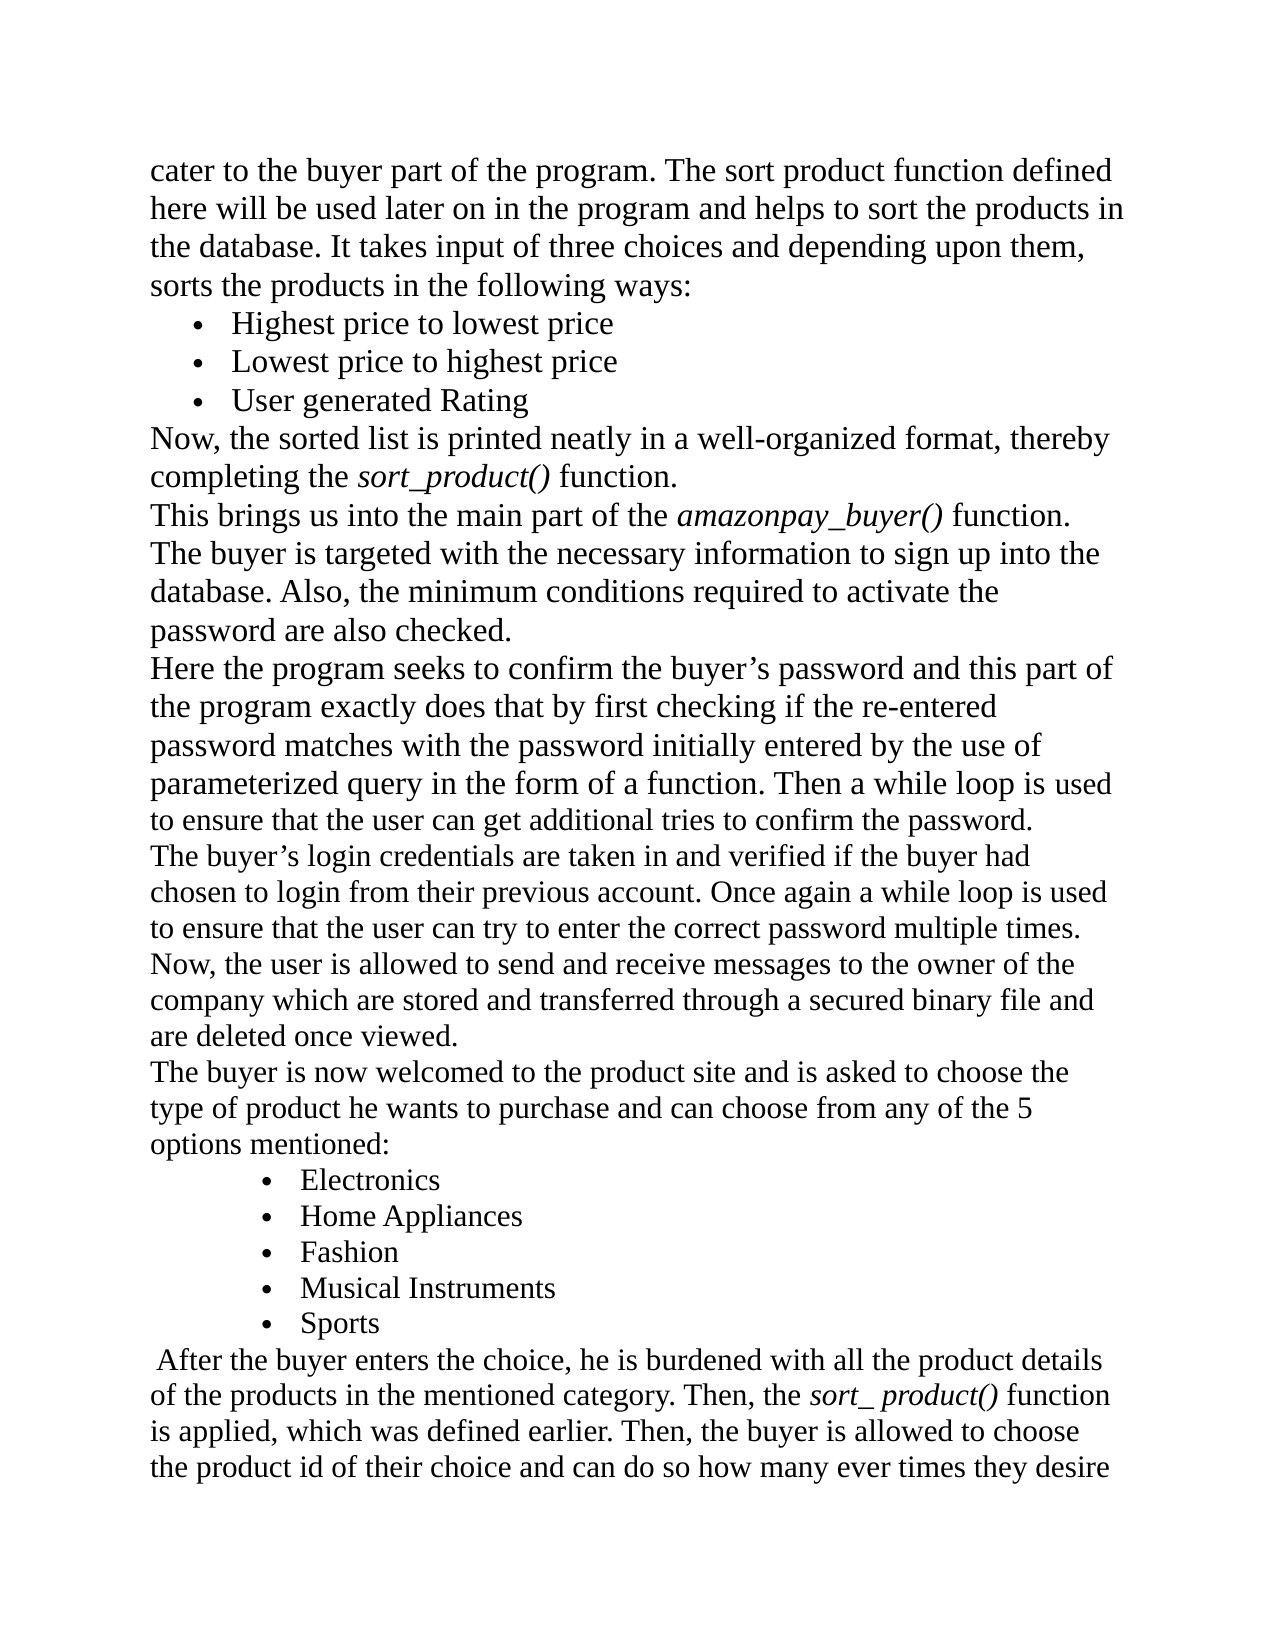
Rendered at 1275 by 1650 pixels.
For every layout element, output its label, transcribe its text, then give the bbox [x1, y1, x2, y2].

text Here the program seeks to confirm the buyer’s password and this part of the program exactly does that by first checking if the re-entered password matches with the password initially entered by the use of parameterized query in the form of a function. Then a while loop is used to ensure that the user can get additional tries to confirm the password. [150, 648, 1125, 838]
list Musical Instruments [262, 1269, 1125, 1305]
text Now, the sorted list is printed neatly in a well-organized format, thereby completing the sort_product() function. [150, 418, 1125, 495]
text The buyer’s login credentials are taken in and verified if the buyer had chosen to login from their previous account. Once again a while loop is used to ensure that the user can try to enter the correct password multiple times. [150, 838, 1125, 945]
list Lowest price to highest price [193, 342, 1125, 380]
list Home Appliances [262, 1197, 1125, 1233]
text After the buyer enters the choice, he is burdened with all the product details of the products in the mentioned category. Then, the sort_ product() function is applied, which was defined earlier. Then, the buyer is allowed to choose the product id of their choice and can do so how many ever times they desire [150, 1341, 1125, 1484]
text This brings us into the main part of the amazonpay_buyer() function. The buyer is targeted with the necessary information to sign up into the database. Also, the minimum conditions required to activate the password are also checked. [150, 495, 1125, 648]
text Now, the user is allowed to send and receive messages to the owner of the company which are stored and transferred through a secured binary file and are deleted once viewed. [150, 945, 1125, 1053]
list Fashion [262, 1233, 1125, 1269]
text The buyer is now welcomed to the product site and is asked to choose the type of product he wants to purchase and can choose from any of the 5 options mentioned: [150, 1053, 1125, 1161]
list User generated Rating [193, 380, 1125, 418]
list Highest price to lowest price [193, 303, 1125, 342]
list Electronics [262, 1161, 1125, 1197]
text cater to the buyer part of the program. The sort product function defined here will be used later on in the program and helps to sort the products in the database. It takes input of three choices and depending upon them, sorts the products in the following ways: [150, 150, 1125, 303]
list Sports [262, 1305, 1125, 1341]
